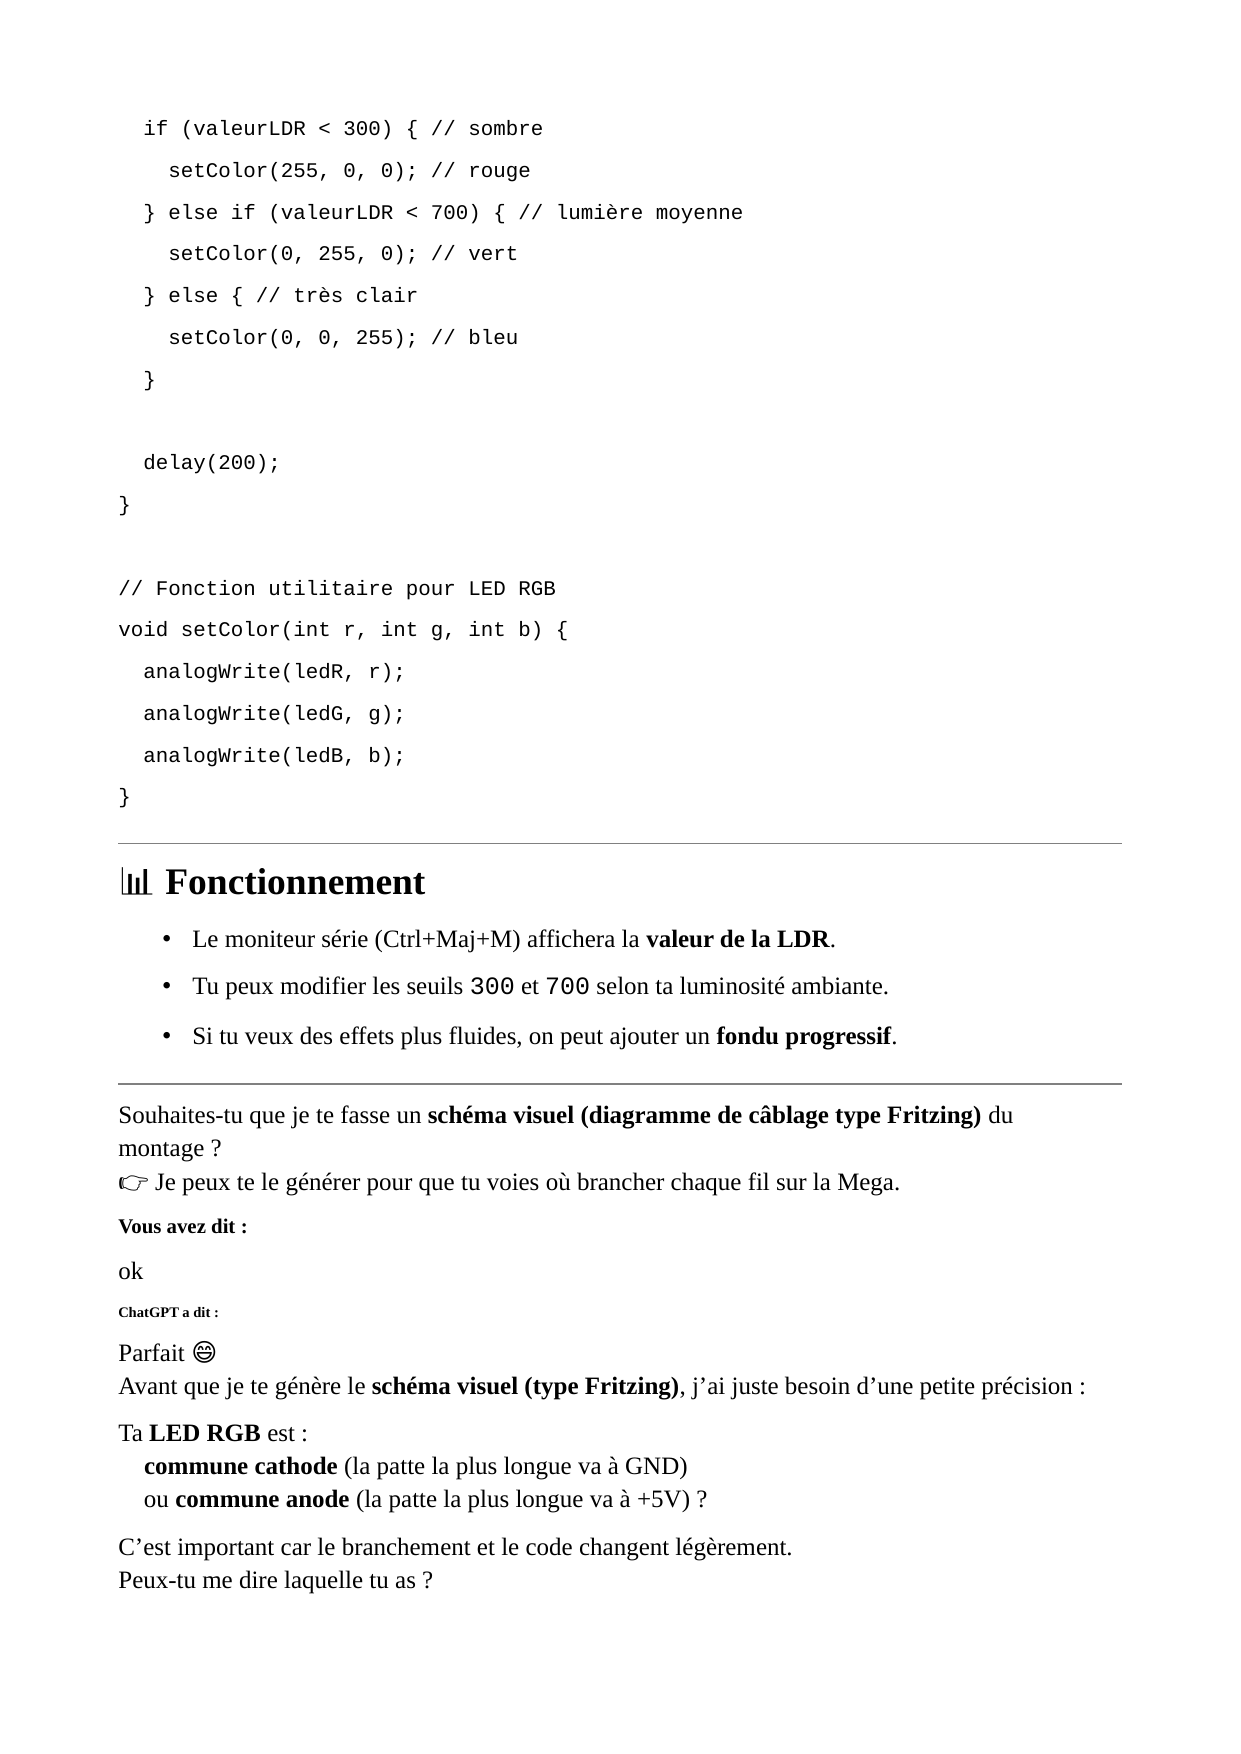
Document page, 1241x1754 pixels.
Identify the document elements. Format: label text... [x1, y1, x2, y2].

text if (valeurLDR < 300) { // sombre [118, 118, 1122, 142]
text } else { // très clair [118, 285, 1122, 309]
text analogWrite(ledR, r); [118, 661, 1122, 685]
text C’est important car le branchement et le code changent légèrement. Peux-tu me dire laquelle tu as ? [118, 1532, 1122, 1594]
subtitle ChatGPT a dit : [118, 1304, 1122, 1321]
text } [118, 494, 1122, 518]
text setColor(0, 255, 0); // vert [118, 243, 1122, 267]
list Si tu veux des effets plus fluides, on peut ajouter un fondu progressif. [162, 1021, 1122, 1050]
subtitle 📊 Fonctionnement [118, 860, 1122, 903]
text void setColor(int r, int g, int b) { [118, 619, 1122, 643]
text analogWrite(ledB, b); [118, 745, 1122, 768]
text delay(200); [118, 452, 1122, 476]
text Parfait 😄 Avant que je te génère le schéma visuel (type Fritzing), j’ai juste besoin d’une petite précision : [118, 1338, 1122, 1399]
list Tu peux modifier les seuils 300 et 700 selon ta luminosité ambiante. [162, 971, 1122, 1002]
list Le moniteur série (Ctrl+Maj+M) affichera la valeur de la LDR. [162, 924, 1122, 953]
subtitle Vous avez dit : [118, 1214, 1122, 1238]
text // Fonction utilitaire pour LED RGB [118, 578, 1122, 601]
text setColor(255, 0, 0); // rouge [118, 160, 1122, 183]
text Ta LED RGB est : 🔸 commune cathode (la patte la plus longue va à GND) 🔸 ou commune anode (la patte la plus longue va à +5V) ? [118, 1418, 1122, 1513]
text ok [118, 1256, 1122, 1285]
text Souhaites-tu que je te fasse un schéma visuel (diagramme de câblage type Fritzing) du montage ? 👉 Je peux te le générer pour que tu voies où brancher chaque fil sur la Mega. [118, 1101, 1122, 1195]
text } else if (valeurLDR < 700) { // lumière moyenne [118, 202, 1122, 225]
text analogWrite(ledG, g); [118, 703, 1122, 727]
text } [118, 786, 1122, 810]
text } [118, 369, 1122, 392]
text setColor(0, 0, 255); // bleu [118, 327, 1122, 351]
